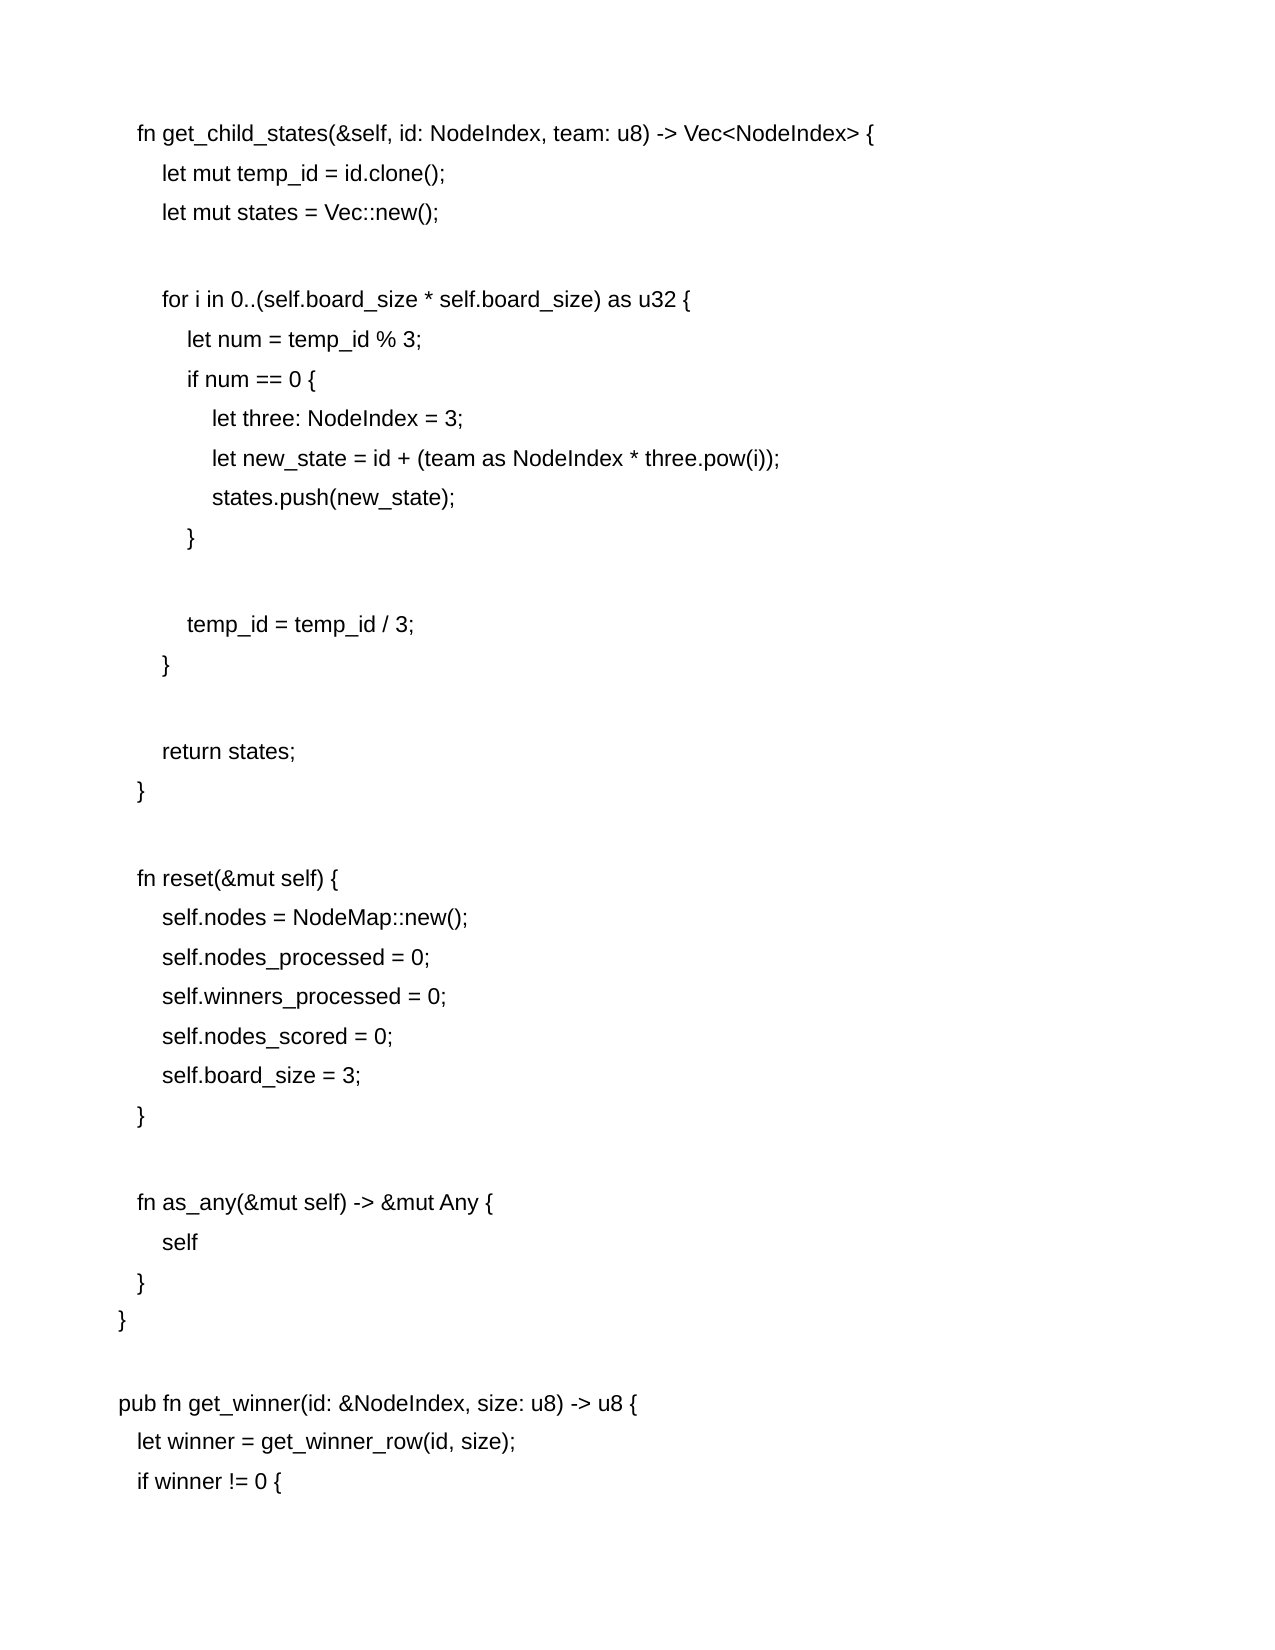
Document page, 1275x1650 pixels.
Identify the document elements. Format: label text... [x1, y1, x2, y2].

text pub fn get_winner(id: &NodeIndex, size: u8) -> u8 { [118, 1390, 1157, 1416]
text let num = temp_id % 3; [118, 324, 1157, 353]
text let new_state = id + (team as NodeIndex * three.pow(i)); [118, 443, 1157, 472]
text } [118, 1100, 1157, 1129]
text return states; [118, 736, 1157, 765]
text } [118, 1306, 1157, 1332]
text let three: NodeIndex = 3; [118, 403, 1157, 432]
text for i in 0..(self.board_size * self.board_size) as u32 { [118, 284, 1157, 313]
text self.nodes_scored = 0; [118, 1021, 1157, 1050]
text let mut states = Vec::new(); [118, 197, 1157, 226]
text } [118, 649, 1157, 677]
text self.nodes = NodeMap::new(); [118, 902, 1157, 931]
text temp_id = temp_id / 3; [118, 609, 1157, 638]
text states.push(new_state); [118, 482, 1157, 511]
text fn get_child_states(&self, id: NodeIndex, team: u8) -> Vec<NodeIndex> { [118, 118, 1157, 147]
text let mut temp_id = id.clone(); [118, 158, 1157, 186]
text self [118, 1227, 1157, 1256]
text fn as_any(&mut self) -> &mut Any { [118, 1187, 1157, 1216]
text self.winners_processed = 0; [118, 981, 1157, 1010]
text } [118, 1267, 1157, 1295]
text } [118, 522, 1157, 551]
text if winner != 0 { [118, 1466, 1157, 1495]
text } [118, 776, 1157, 804]
text self.nodes_processed = 0; [118, 942, 1157, 971]
text self.board_size = 3; [118, 1061, 1157, 1089]
text let winner = get_winner_row(id, size); [118, 1426, 1157, 1455]
text if num == 0 { [118, 364, 1157, 392]
text fn reset(&mut self) { [118, 863, 1157, 891]
